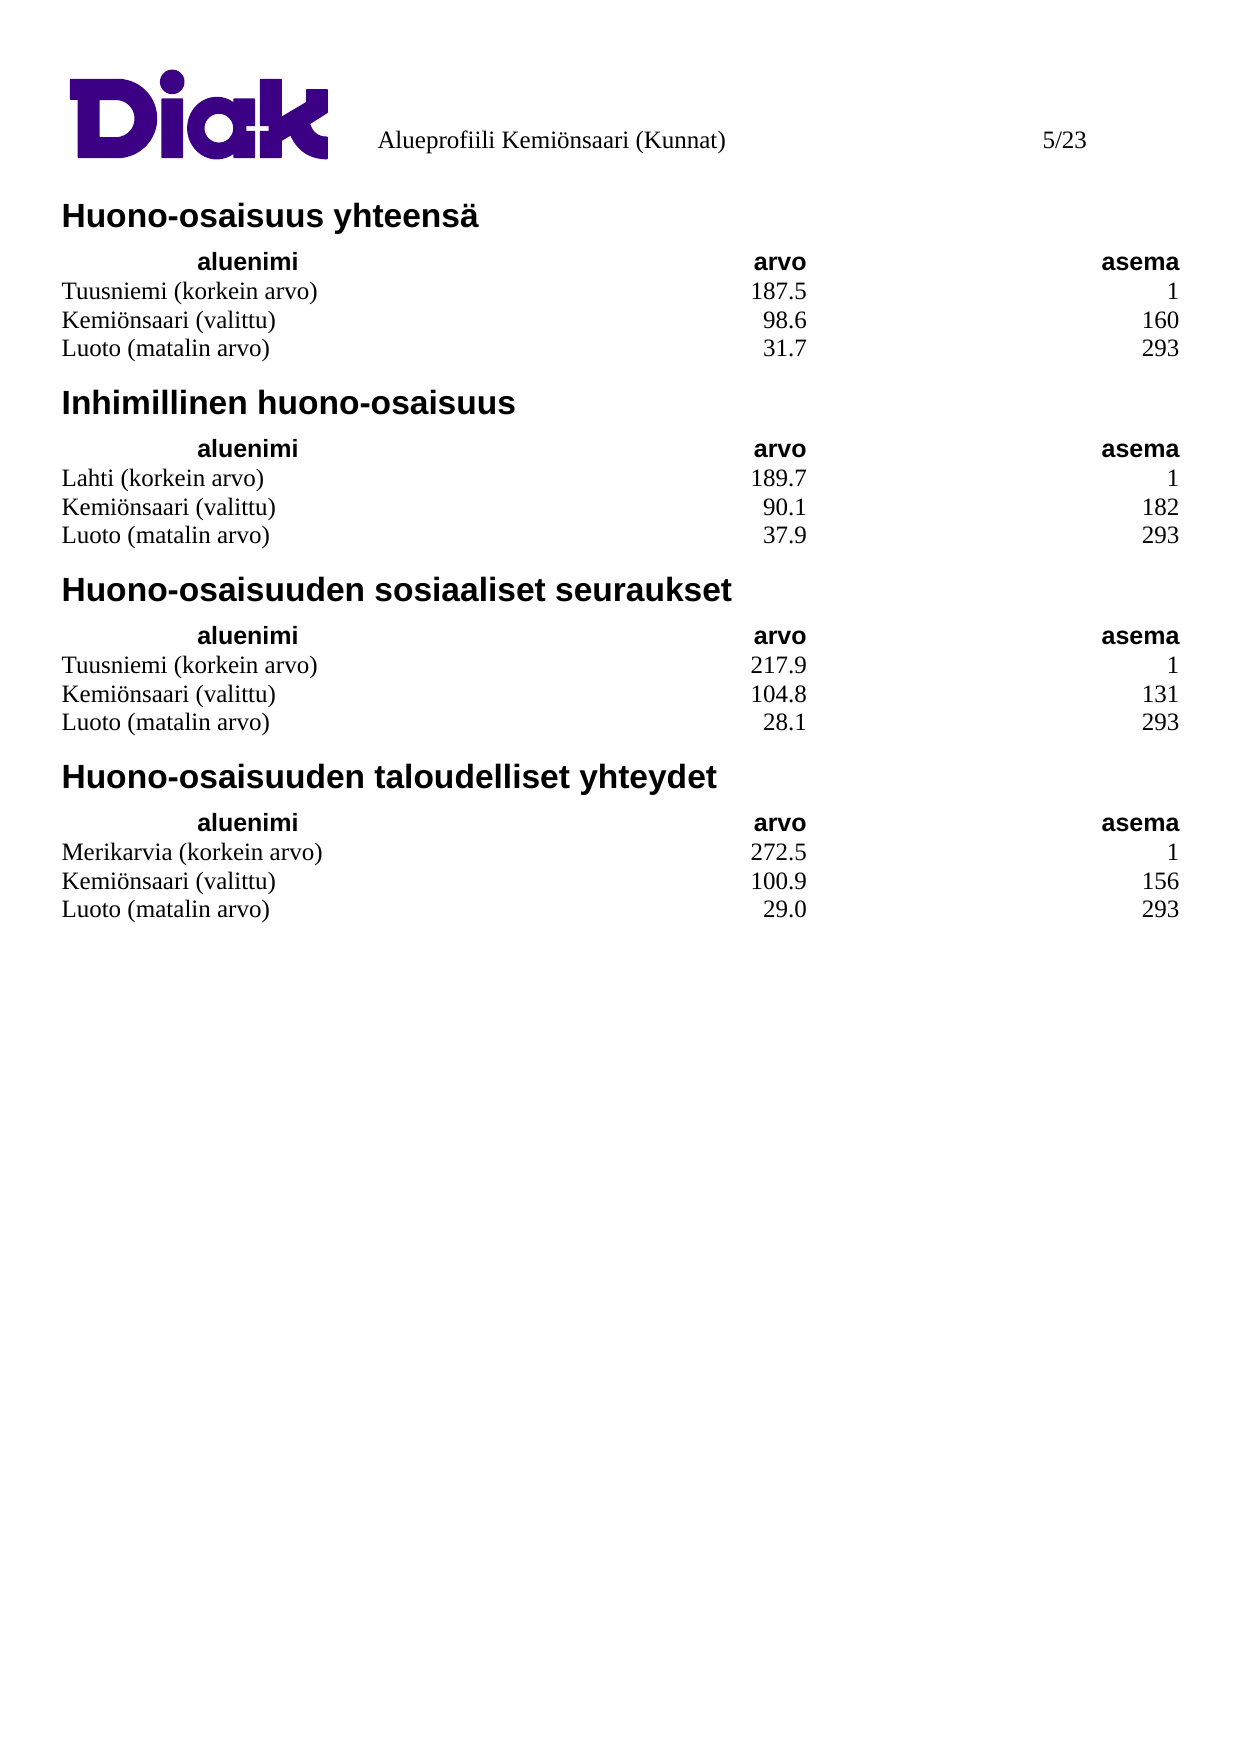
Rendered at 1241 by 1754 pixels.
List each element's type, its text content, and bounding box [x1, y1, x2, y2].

table_cell 293 [806, 895, 1179, 923]
table_cell 189.7 [434, 463, 806, 492]
table_cell 160 [806, 305, 1179, 333]
table_cell 1 [806, 650, 1179, 679]
table_cell Kemiönsaari (valittu) [61, 305, 434, 333]
table_cell 98.6 [434, 305, 806, 333]
table_header aluenimi [61, 808, 434, 837]
table_cell 37.9 [434, 521, 806, 549]
table_header aluenimi [61, 621, 434, 650]
table_cell Luoto (matalin arvo) [61, 895, 434, 923]
table_header arvo [434, 621, 806, 650]
subtitle Inhimillinen huono-osaisuus [61, 383, 1179, 422]
table_cell Kemiönsaari (valittu) [61, 492, 434, 521]
table_cell 100.9 [434, 866, 806, 894]
subtitle Huono-osaisuuden taloudelliset yhteydet [61, 757, 1179, 796]
table_cell Luoto (matalin arvo) [61, 521, 434, 549]
table_cell 1 [806, 276, 1179, 305]
table_cell 293 [806, 521, 1179, 549]
table_header asema [806, 808, 1179, 837]
table_cell 156 [806, 866, 1179, 894]
subtitle Huono-osaisuus yhteensä [61, 196, 1179, 235]
table_header aluenimi [61, 434, 434, 463]
table_header arvo [434, 808, 806, 837]
table_cell Luoto (matalin arvo) [61, 708, 434, 736]
table_cell Kemiönsaari (valittu) [61, 866, 434, 894]
table_cell 1 [806, 463, 1179, 492]
table_cell 293 [806, 708, 1179, 736]
table_cell 28.1 [434, 708, 806, 736]
table_cell 1 [806, 837, 1179, 866]
table_cell 187.5 [434, 276, 806, 305]
table_cell 29.0 [434, 895, 806, 923]
table_cell 217.9 [434, 650, 806, 679]
table_cell Tuusniemi (korkein arvo) [61, 276, 434, 305]
table_cell 31.7 [434, 334, 806, 362]
table_header aluenimi [61, 247, 434, 276]
table_cell Kemiönsaari (valittu) [61, 679, 434, 707]
table_header asema [806, 621, 1179, 650]
table_cell Tuusniemi (korkein arvo) [61, 650, 434, 679]
table_cell Lahti (korkein arvo) [61, 463, 434, 492]
table_header asema [806, 434, 1179, 463]
table_cell Merikarvia (korkein arvo) [61, 837, 434, 866]
table_cell Luoto (matalin arvo) [61, 334, 434, 362]
table_cell 182 [806, 492, 1179, 521]
table_header arvo [434, 434, 806, 463]
table_cell 104.8 [434, 679, 806, 707]
subtitle Huono-osaisuuden sosiaaliset seuraukset [61, 570, 1179, 609]
table_cell 131 [806, 679, 1179, 707]
table_cell 272.5 [434, 837, 806, 866]
table_header asema [806, 247, 1179, 276]
table_cell 293 [806, 334, 1179, 362]
table_cell 90.1 [434, 492, 806, 521]
table_header arvo [434, 247, 806, 276]
